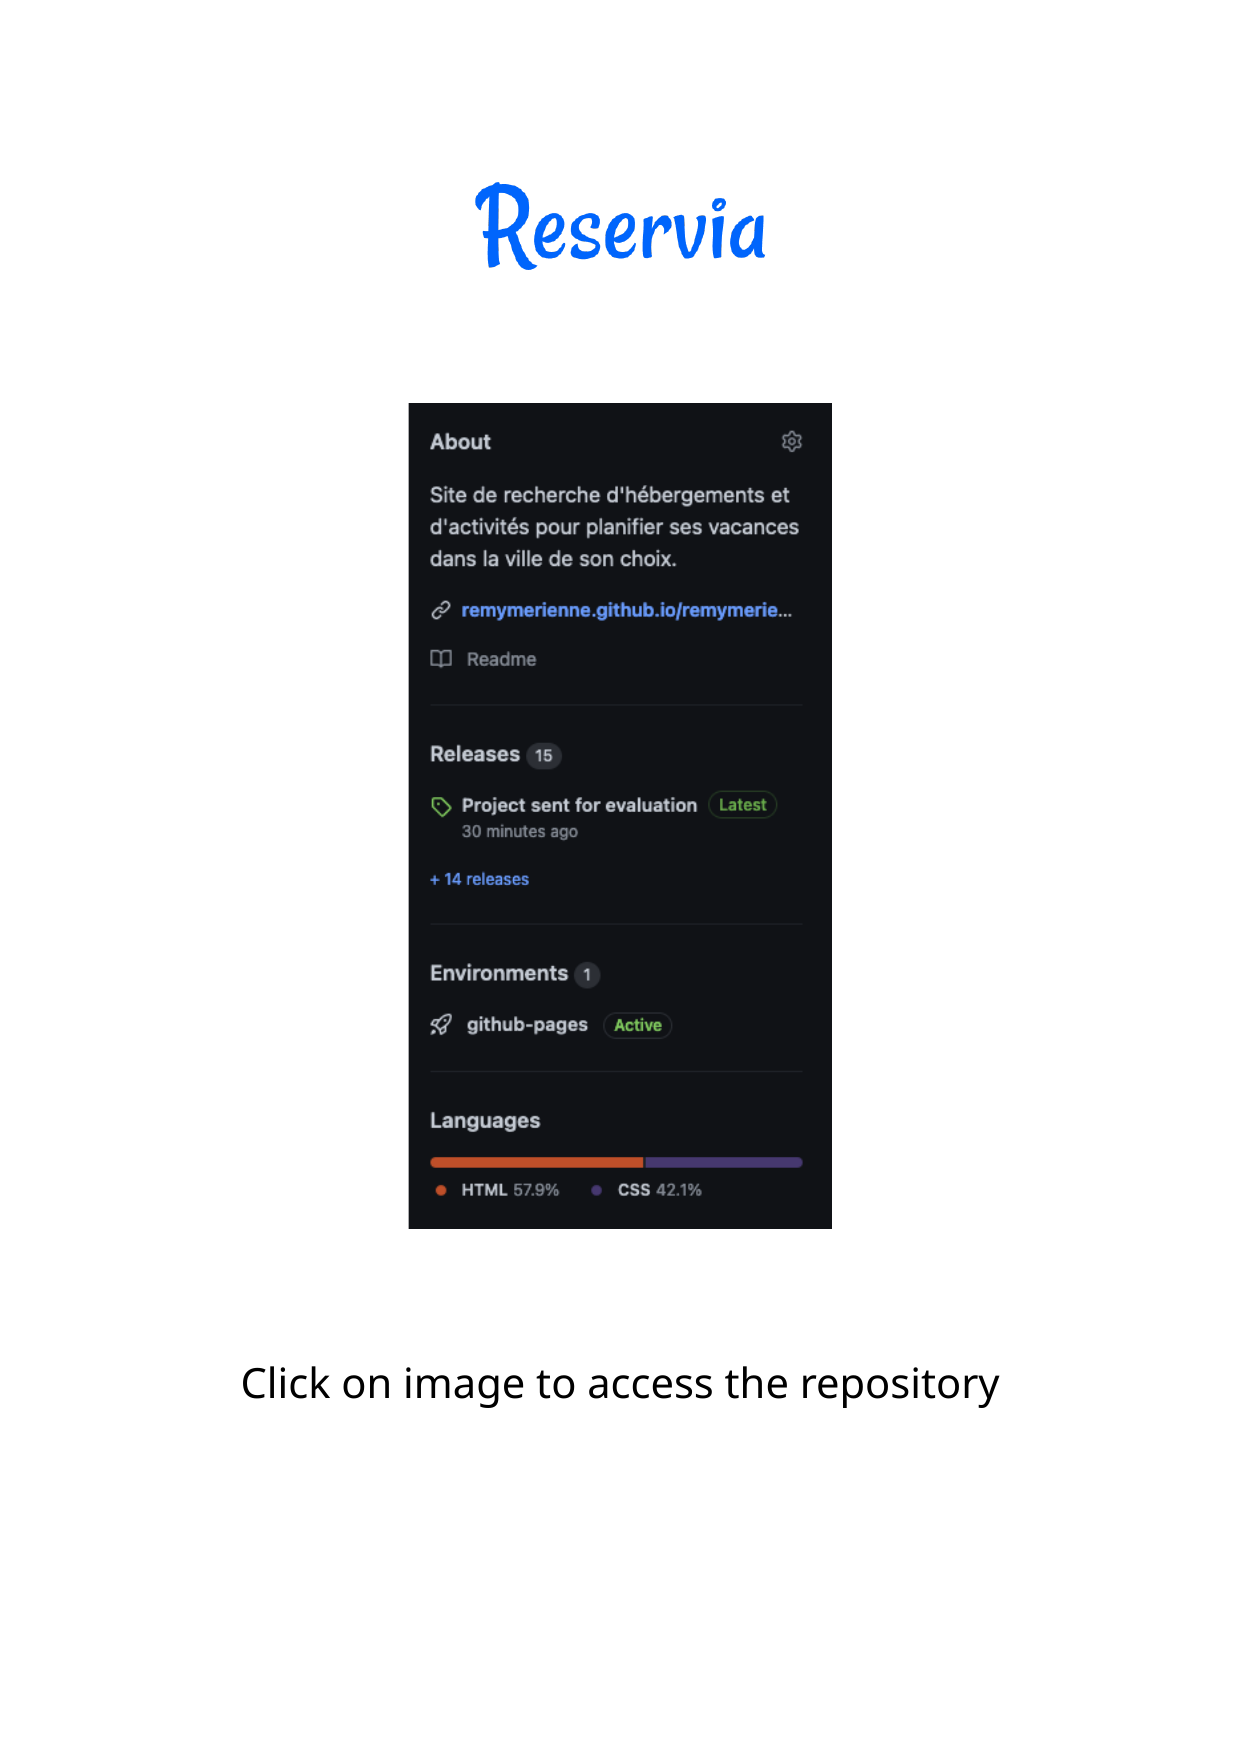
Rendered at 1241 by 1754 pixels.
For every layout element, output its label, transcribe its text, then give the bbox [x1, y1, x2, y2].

picture [408, 403, 832, 1229]
picture [472, 156, 768, 294]
text Click on image to access the repository [118, 1354, 1122, 1411]
